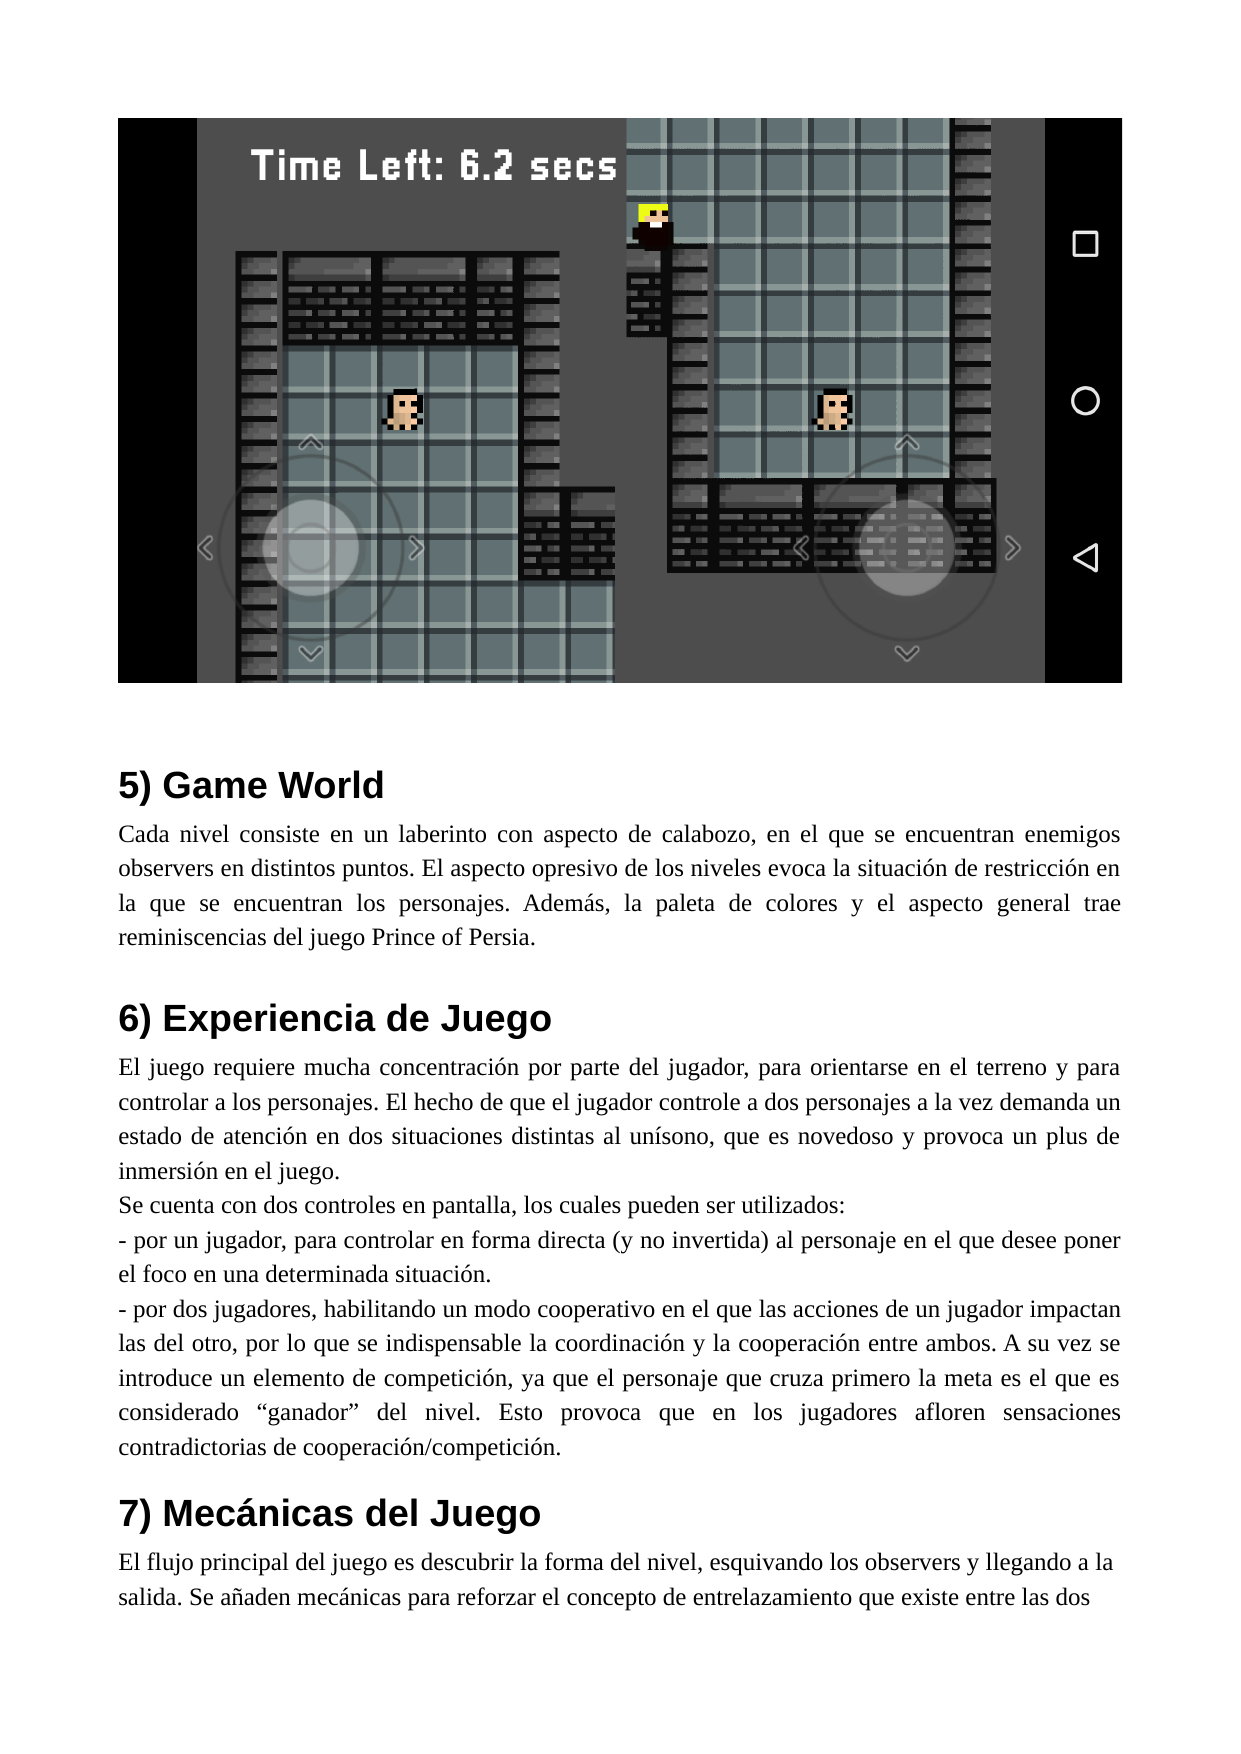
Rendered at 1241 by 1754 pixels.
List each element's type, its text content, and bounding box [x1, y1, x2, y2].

subtitle 7) Mecánicas del Juego [118, 1491, 1122, 1535]
subtitle 6) Experiencia de Juego [118, 996, 1122, 1040]
text El juego requiere mucha concentración por parte del jugador, para orientarse en el terreno y para controlar a los personajes. El hecho de que el jugador controle a dos personajes a la vez demanda un estado de atención en dos situaciones distintas al unísono, que es novedoso y provoca un plus de inmersión en el juego. [118, 1052, 1122, 1184]
text - por dos jugadores, habilitando un modo cooperativo en el que las acciones de un jugador impactan las del otro, por lo que se indispensable la coordinación y la cooperación entre ambos. A su vez se introduce un elemento de competición, ya que el personaje que cruza primero la meta es el que es considerado “ganador” del nivel. Esto provoca que en los jugadores afloren sensaciones contradictorias de cooperación/competición. [118, 1294, 1122, 1460]
subtitle 5) Game World [118, 763, 1122, 806]
picture [118, 118, 1123, 683]
text Cada nivel consiste en un laberinto con aspecto de calabozo, en el que se encuentran enemigos observers en distintos puntos. El aspecto opresivo de los niveles evoca la situación de restricción en la que se encuentran los personajes. Además, la paleta de colores y el aspecto general trae reminiscencias del juego Prince of Persia. [118, 819, 1122, 951]
text - por un jugador, para controlar en forma directa (y no invertida) al personaje en el que desee poner el foco en una determinada situación. [118, 1225, 1122, 1288]
text El flujo principal del juego es descubrir la forma del nivel, esquivando los observers y llegando a la salida. Se añaden mecánicas para reforzar el concepto de entrelazamiento que existe entre las dos [118, 1547, 1122, 1611]
text Se cuenta con dos controles en pantalla, los cuales pueden ser utilizados: [118, 1190, 1122, 1219]
